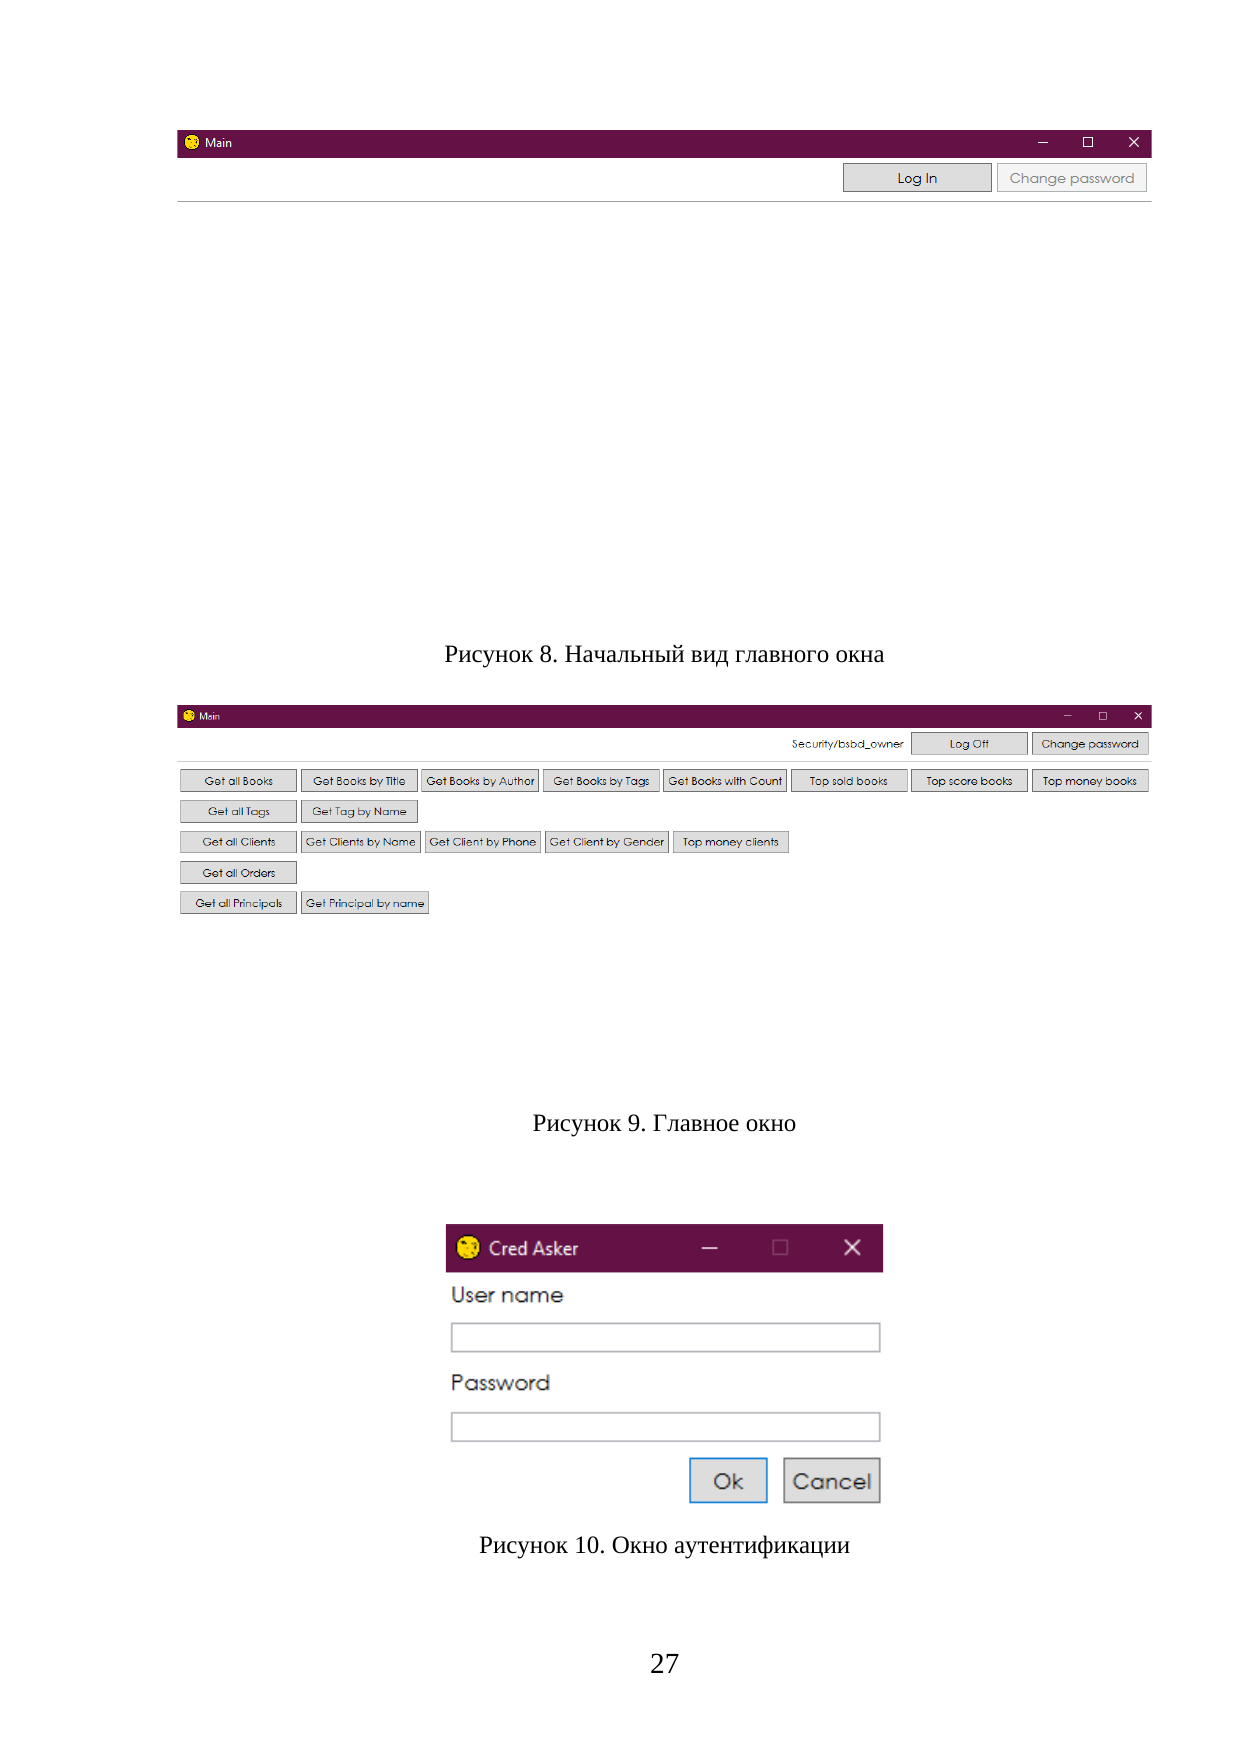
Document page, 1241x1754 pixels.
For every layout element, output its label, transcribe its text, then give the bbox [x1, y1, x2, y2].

picture [177, 705, 1152, 1082]
text Рисунок 10. Окно аутентификации [446, 1505, 883, 1559]
picture [177, 130, 1152, 613]
text Рисунок 8. Начальный вид главного окна [177, 613, 1152, 667]
text Рисунок 9. Главное окно [177, 1082, 1152, 1136]
picture [445, 1224, 884, 1505]
